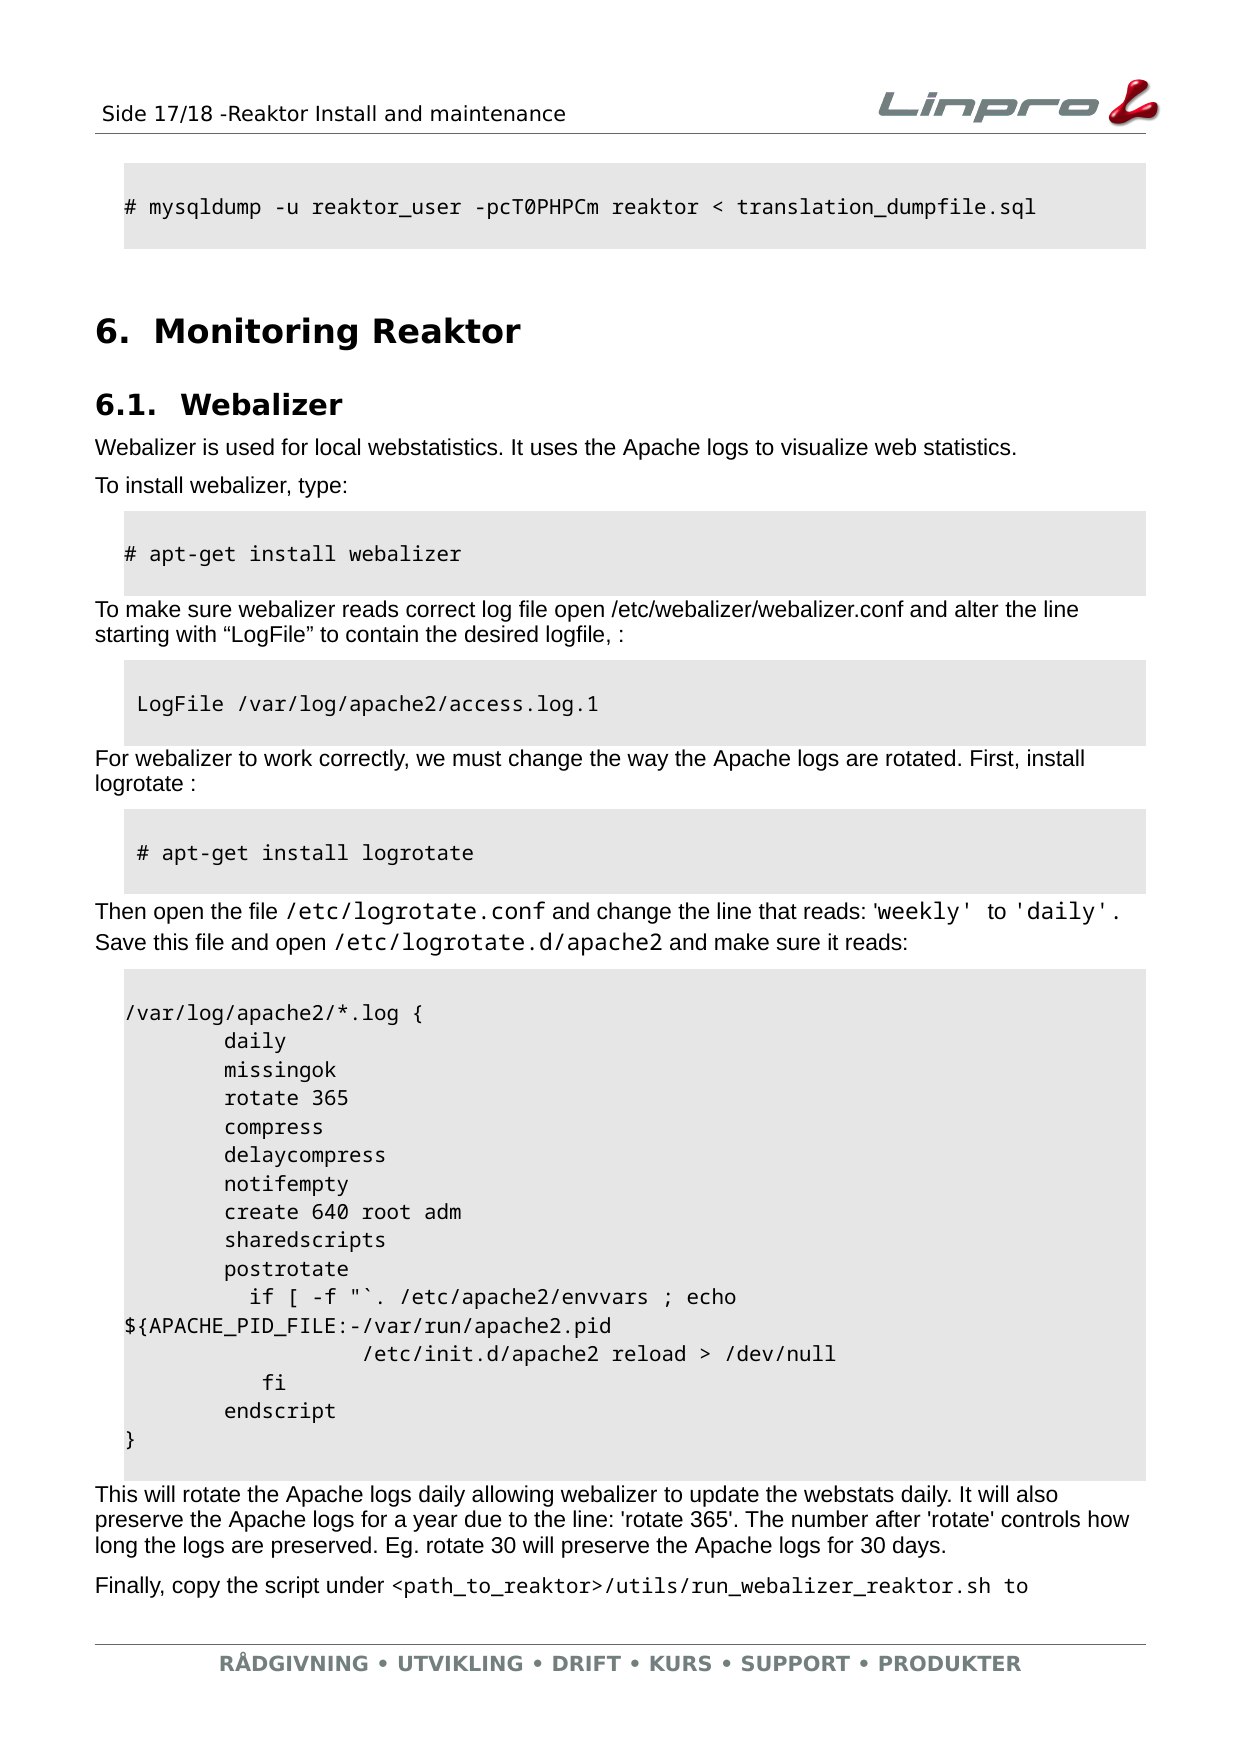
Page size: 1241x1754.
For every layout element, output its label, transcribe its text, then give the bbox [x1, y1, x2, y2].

subtitle Webalizer [94, 388, 1146, 422]
text } [124, 1424, 1146, 1453]
text rotate 365 [124, 1083, 1146, 1112]
text /var/log/apache2/*.log { [124, 998, 1146, 1026]
text Then open the file /etc/logrotate.conf and change the line that reads: 'weekly' to 'daily'. Save this file and open /etc/logrotate.d/apache2 and make sure it reads: [94, 894, 1146, 957]
text Webalizer is used for local webstatistics. It uses the Apache logs to visualize web statistics. [94, 435, 1146, 461]
text notifempty [124, 1169, 1146, 1197]
text missingok [124, 1055, 1146, 1083]
text if [ -f "`. /etc/apache2/envvars ; echo ${APACHE_PID_FILE:-/var/run/apache2.pid [124, 1282, 1146, 1339]
text # apt-get install logrotate [124, 838, 1146, 866]
text LogFile /var/log/apache2/access.log.1 [124, 689, 1146, 717]
text daily [124, 1026, 1146, 1055]
text Finally, copy the script under <path_to_reaktor>/utils/run_webalizer_reaktor.sh to [94, 1571, 1146, 1599]
text postrotate [124, 1254, 1146, 1282]
text /etc/init.d/apache2 reload > /dev/null [124, 1339, 1146, 1368]
text fi [124, 1368, 1146, 1396]
text # mysqldump -u reaktor_user -pcT0PHPCm reaktor < translation_dumpfile.sql [124, 192, 1146, 220]
text To make sure webalizer reads correct log file open /etc/webalizer/webalizer.conf and alter the line starting with “LogFile” to contain the desired logfile, : [94, 596, 1146, 648]
text delaycompress [124, 1140, 1146, 1169]
text sharedscripts [124, 1226, 1146, 1254]
text endscript [124, 1396, 1146, 1424]
text This will rotate the Apache logs daily allowing webalizer to update the webstats daily. It will also preserve the Apache logs for a year due to the line: 'rotate 365'. The number after 'rotate' controls how long the logs are preserved. Eg. rotate 30 will preserve the Apache logs for 30 days. [94, 1481, 1146, 1558]
text create 640 root adm [124, 1197, 1146, 1226]
text # apt-get install webalizer [124, 539, 1146, 568]
picture [878, 78, 1162, 128]
text For webalizer to work correctly, we must change the way the Apache logs are rotated. First, install logrotate : [94, 746, 1146, 797]
text To install webalizer, type: [94, 473, 1146, 499]
text compress [124, 1112, 1146, 1140]
